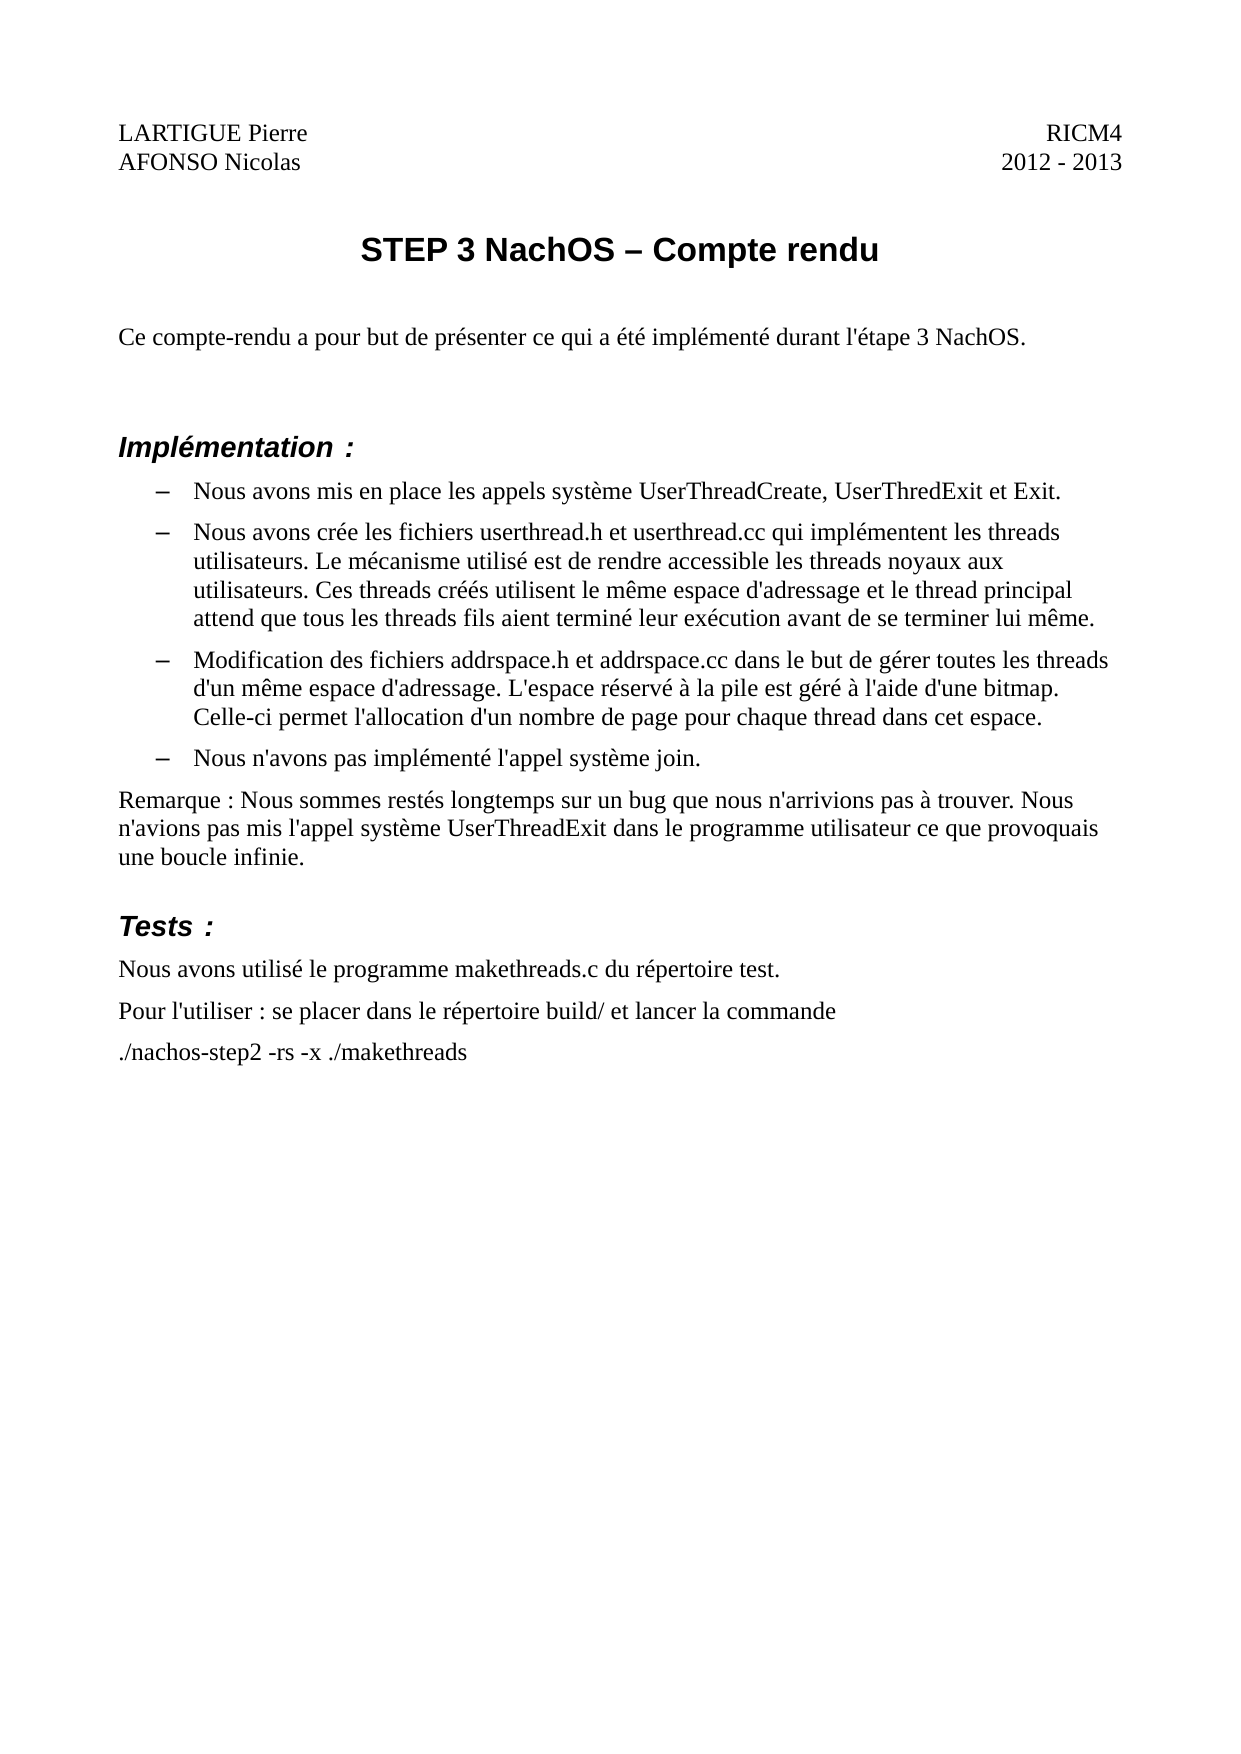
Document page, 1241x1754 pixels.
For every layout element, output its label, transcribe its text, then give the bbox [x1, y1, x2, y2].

list Nous avons mis en place les appels système UserThreadCreate, UserThredExit et Exit. [156, 476, 1122, 505]
list Modification des fichiers addrspace.h et addrspace.cc dans le but de gérer toutes les threads d'un même espace d'adressage. L'espace réservé à la pile est géré à l'aide d'une bitmap. Celle-ci permet l'allocation d'un nombre de page pour chaque thread dans cet espace. [156, 645, 1122, 731]
subtitle Implémentation : [118, 430, 1122, 463]
text Ce compte-rendu a pour but de présenter ce qui a été implémenté durant l'étape 3 NachOS. [118, 322, 1122, 351]
subtitle Tests : [118, 908, 1122, 942]
subtitle STEP 3 NachOS – Compte rendu [118, 230, 1122, 269]
list Nous avons crée les fichiers userthread.h et userthread.cc qui implémentent les threads utilisateurs. Le mécanisme utilisé est de rendre accessible les threads noyaux aux utilisateurs. Ces threads créés utilisent le même espace d'adressage et le thread principal attend que tous les threads fils aient terminé leur exécution avant de se terminer lui même. [156, 517, 1122, 632]
text ./nachos-step2 -rs -x ./makethreads [118, 1037, 1122, 1066]
list Nous n'avons pas implémenté l'appel système join. [156, 743, 1122, 772]
text Remarque : Nous sommes restés longtemps sur un bug que nous n'arrivions pas à trouver. Nous n'avions pas mis l'appel système UserThreadExit dans le programme utilisateur ce que provoquais une boucle infinie. [118, 785, 1122, 871]
text Nous avons utilisé le programme makethreads.c du répertoire test. [118, 954, 1122, 983]
text Pour l'utiliser : se placer dans le répertoire build/ et lancer la commande [118, 996, 1122, 1024]
